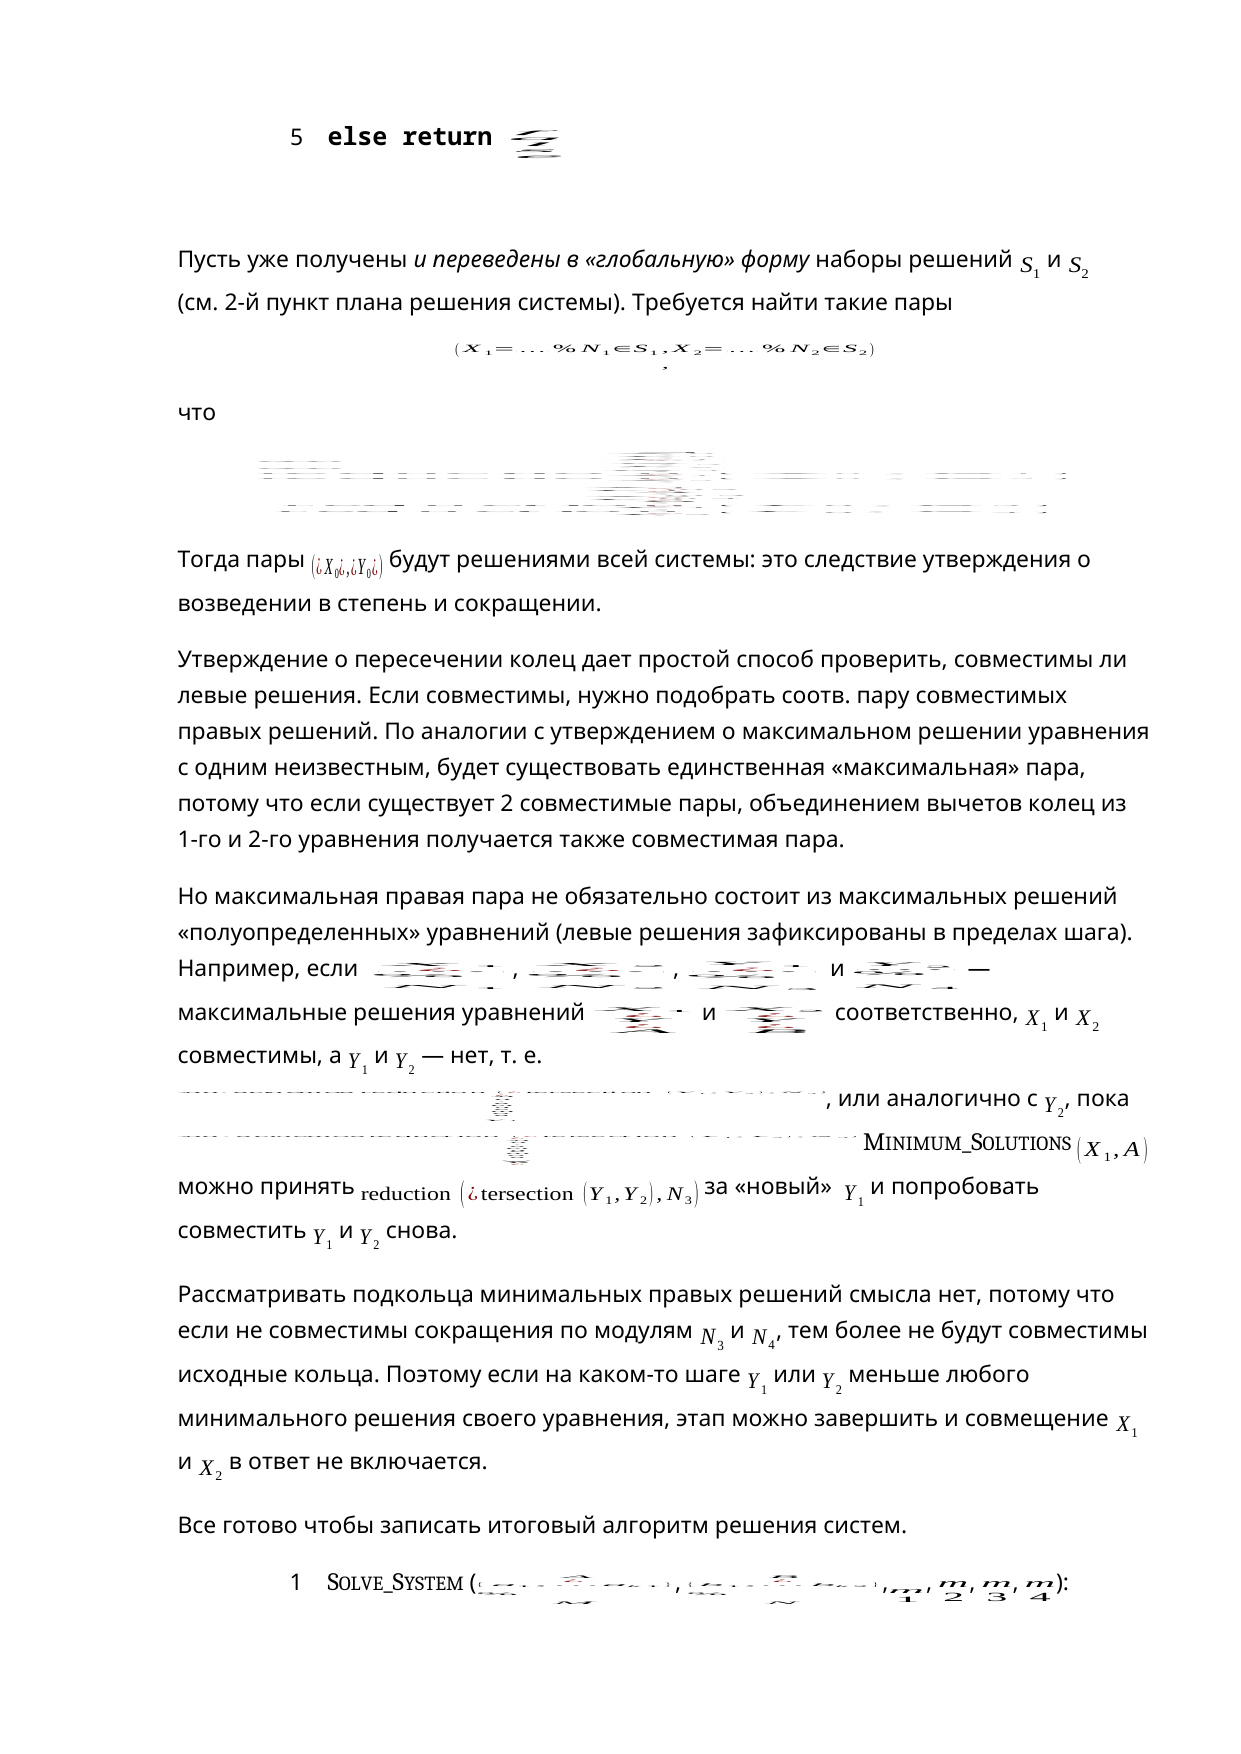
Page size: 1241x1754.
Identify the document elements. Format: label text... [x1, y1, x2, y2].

list Solve_System (, ,, , , ): [289, 1566, 1152, 1605]
text Но максимальная правая пара не обязательно состоит из максимальных решений «полуопределенных» уравнений (левые решения зафиксированы в пределах шага). Например, если , , и — максимальные решения уравнений и соответственно, и совместимы, а и — нет, т. е. , или аналогично с , пока Minimum_Solutions можно принять за «новый» и попробовать совместить и снова. [177, 880, 1152, 1253]
text Все готово чтобы записать итоговый алгоритм решения систем. [177, 1509, 1152, 1540]
text что [177, 396, 1152, 427]
text Тогда пары будут решениями всей системы: это следствие утверждения о возведении в степень и сокращении. [177, 542, 1152, 618]
text Рассматривать подкольца минимальных правых решений смысла нет, потому что если не совместимы сокращения по модулям и , тем более не будут совместимы исходные кольца. Поэтому если на каком-то шаге или меньше любого минимального решения своего уравнения, этап можно завершить и совмещение и в ответ не включается. [177, 1278, 1152, 1483]
text Утверждение о пересечении колец дает простой способ проверить, совместимы ли левые решения. Если совместимы, нужно подобрать соотв. пару совместимых правых решений. По аналогии с утверждением о максимальном решении уравнения с одним неизвестным, будет существовать единственная «максимальная» пара, потому что если существует 2 совместимые пары, объединением вычетов колец из 1-го и 2-го уравнения получается также совместимая пара. [177, 643, 1152, 854]
text Пусть уже получены и переведены в «глобальную» форму наборы решений и (см. 2‑й пункт плана решения системы). Требуется найти такие пары [177, 242, 1152, 317]
list else return [290, 118, 1152, 160]
